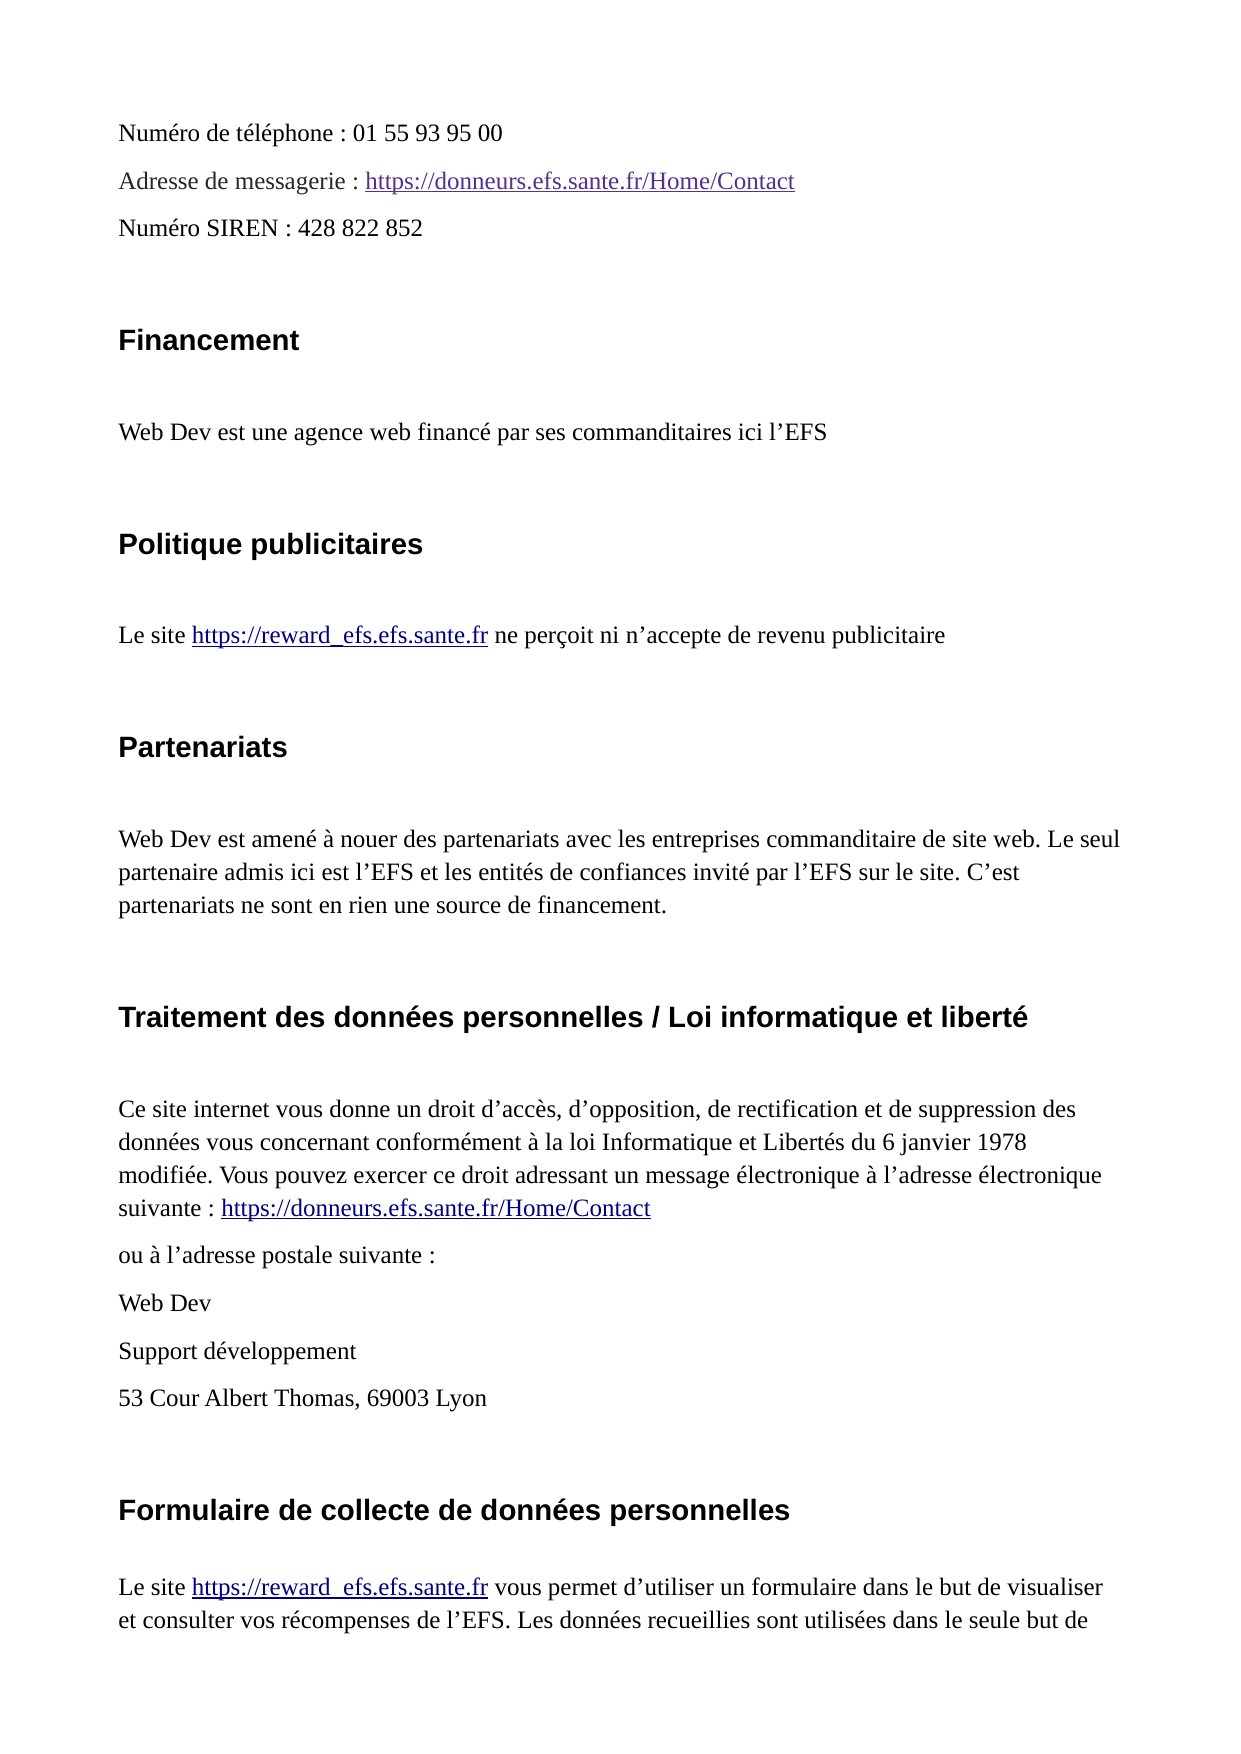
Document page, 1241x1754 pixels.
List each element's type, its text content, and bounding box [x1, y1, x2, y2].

subtitle Politique publicitaires [118, 527, 1122, 561]
text Ce site internet vous donne un droit d’accès, d’opposition, de rectification et de suppression des données vous concernant conformément à la loi Informatique et Libertés du 6 janvier 1978 modifiée. Vous pouvez exercer ce droit adressant un message électronique à l’adresse électronique suivante : https://donneurs.efs.sante.fr/Home/Contact [118, 1094, 1122, 1222]
text Web Dev [118, 1288, 1122, 1317]
text Numéro de téléphone : 01 55 93 95 00 [118, 118, 1122, 147]
text Numéro SIREN : 428 822 852 [118, 213, 1122, 242]
text ou à l’adresse postale suivante : [118, 1241, 1122, 1269]
subtitle Partenariats [118, 730, 1122, 764]
subtitle Traitement des données personnelles / Loi informatique et liberté [118, 1000, 1122, 1034]
subtitle Financement [118, 323, 1122, 357]
text Web Dev est une agence web financé par ses commanditaires ici l’EFS [118, 417, 1122, 446]
subtitle Formulaire de collecte de données personnelles [118, 1493, 1122, 1527]
text Le site https://reward_efs.efs.sante.fr vous permet d’utiliser un formulaire dans le but de visualiser et consulter vos récompenses de l’EFS. Les données recueillies sont utilisées dans le seule but de [118, 1539, 1122, 1634]
text Le site https://reward_efs.efs.sante.fr ne perçoit ni n’accepte de revenu publicitaire [118, 621, 1122, 649]
text Adresse de messagerie : https://donneurs.efs.sante.fr/Home/Contact [118, 166, 1122, 194]
text Support développement [118, 1336, 1122, 1364]
text Web Dev est amené à nouer des partenariats avec les entreprises commanditaire de site web. Le seul partenaire admis ici est l’EFS et les entités de confiances invité par l’EFS sur le site. C’est partenariats ne sont en rien une source de financement. [118, 824, 1122, 919]
text 53 Cour Albert Thomas, 69003 Lyon [118, 1383, 1122, 1412]
